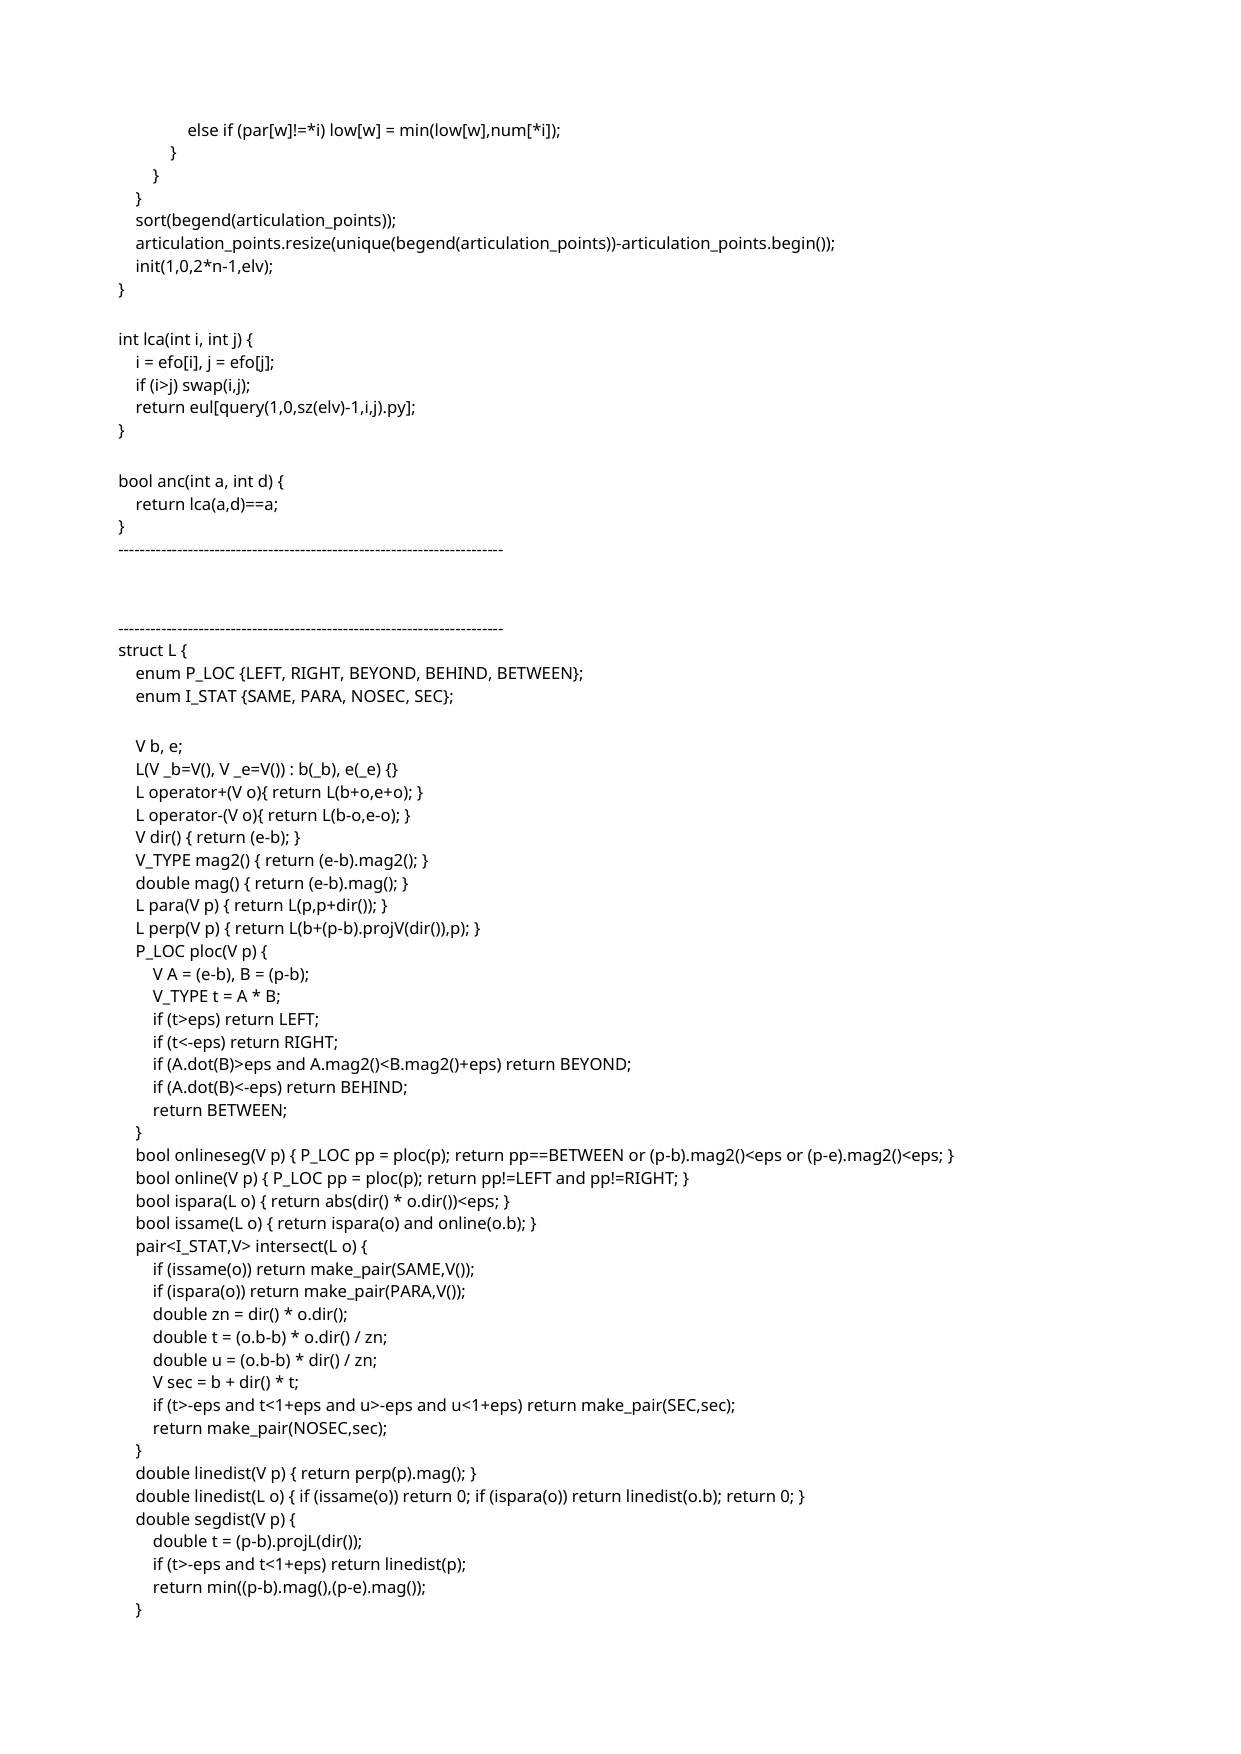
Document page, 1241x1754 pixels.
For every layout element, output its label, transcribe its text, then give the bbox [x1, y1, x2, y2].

text L perp(V p) { return L(b+(p-b).projV(dir()),p); } [118, 917, 1122, 939]
text } [118, 277, 1122, 300]
text } [118, 1598, 1122, 1621]
text ------------------------------------------------------------------------ [118, 537, 1122, 560]
text bool ispara(L o) { return abs(dir() * o.dir())<eps; } [118, 1189, 1122, 1212]
text if (A.dot(B)<-eps) return BEHIND; [118, 1076, 1122, 1098]
text double linedist(L o) { if (issame(o)) return 0; if (ispara(o)) return linedist(o.b); return 0; } [118, 1484, 1122, 1507]
text if (t>-eps and t<1+eps and u>-eps and u<1+eps) return make_pair(SEC,sec); [118, 1394, 1122, 1416]
text L(V _b=V(), V _e=V()) : b(_b), e(_e) {} [118, 758, 1122, 781]
text double linedist(V p) { return perp(p).mag(); } [118, 1462, 1122, 1484]
text } [118, 1439, 1122, 1462]
text } [118, 1121, 1122, 1144]
text } [118, 163, 1122, 186]
text enum P_LOC {LEFT, RIGHT, BEYOND, BEHIND, BETWEEN}; [118, 662, 1122, 684]
text } [118, 186, 1122, 209]
text if (t>-eps and t<1+eps) return linedist(p); [118, 1553, 1122, 1575]
text double t = (o.b-b) * o.dir() / zn; [118, 1326, 1122, 1348]
text bool issame(L o) { return ispara(o) and online(o.b); } [118, 1212, 1122, 1235]
text } [118, 515, 1122, 537]
text L operator-(V o){ return L(b-o,e-o); } [118, 803, 1122, 826]
text articulation_points.resize(unique(begend(articulation_points))-articulation_points.begin()); [118, 232, 1122, 254]
text if (t>eps) return LEFT; [118, 1008, 1122, 1030]
text V sec = b + dir() * t; [118, 1371, 1122, 1394]
text L operator+(V o){ return L(b+o,e+o); } [118, 781, 1122, 803]
text return eul[query(1,0,sz(elv)-1,i,j).py]; [118, 396, 1122, 419]
text if (i>j) swap(i,j); [118, 373, 1122, 396]
text ------------------------------------------------------------------------ [118, 616, 1122, 639]
text struct L { [118, 639, 1122, 662]
text double t = (p-b).projL(dir()); [118, 1530, 1122, 1553]
text i = efo[i], j = efo[j]; [118, 351, 1122, 373]
text enum I_STAT {SAME, PARA, NOSEC, SEC}; [118, 684, 1122, 707]
text bool online(V p) { P_LOC pp = ploc(p); return pp!=LEFT and pp!=RIGHT; } [118, 1167, 1122, 1189]
text } [118, 141, 1122, 163]
text if (issame(o)) return make_pair(SAME,V()); [118, 1257, 1122, 1280]
text if (ispara(o)) return make_pair(PARA,V()); [118, 1280, 1122, 1303]
text double segdist(V p) { [118, 1507, 1122, 1530]
text V_TYPE mag2() { return (e-b).mag2(); } [118, 849, 1122, 871]
text double u = (o.b-b) * dir() / zn; [118, 1348, 1122, 1371]
text double mag() { return (e-b).mag(); } [118, 871, 1122, 894]
text return min((p-b).mag(),(p-e).mag()); [118, 1575, 1122, 1598]
text if (A.dot(B)>eps and A.mag2()<B.mag2()+eps) return BEYOND; [118, 1053, 1122, 1076]
text if (t<-eps) return RIGHT; [118, 1030, 1122, 1053]
text double zn = dir() * o.dir(); [118, 1303, 1122, 1326]
text L para(V p) { return L(p,p+dir()); } [118, 894, 1122, 917]
text pair<I_STAT,V> intersect(L o) { [118, 1235, 1122, 1257]
text V_TYPE t = A * B; [118, 985, 1122, 1008]
text return make_pair(NOSEC,sec); [118, 1416, 1122, 1439]
text } [118, 419, 1122, 441]
text bool onlineseg(V p) { P_LOC pp = ploc(p); return pp==BETWEEN or (p-b).mag2()<eps or (p-e).mag2()<eps; } [118, 1144, 1122, 1167]
text V A = (e-b), B = (p-b); [118, 962, 1122, 985]
text return BETWEEN; [118, 1098, 1122, 1121]
text return lca(a,d)==a; [118, 492, 1122, 515]
text int lca(int i, int j) { [118, 328, 1122, 351]
text else if (par[w]!=*i) low[w] = min(low[w],num[*i]); [118, 118, 1122, 141]
text sort(begend(articulation_points)); [118, 209, 1122, 232]
text V dir() { return (e-b); } [118, 826, 1122, 849]
text P_LOC ploc(V p) { [118, 939, 1122, 962]
text init(1,0,2*n-1,elv); [118, 254, 1122, 277]
text V b, e; [118, 735, 1122, 758]
text bool anc(int a, int d) { [118, 469, 1122, 492]
